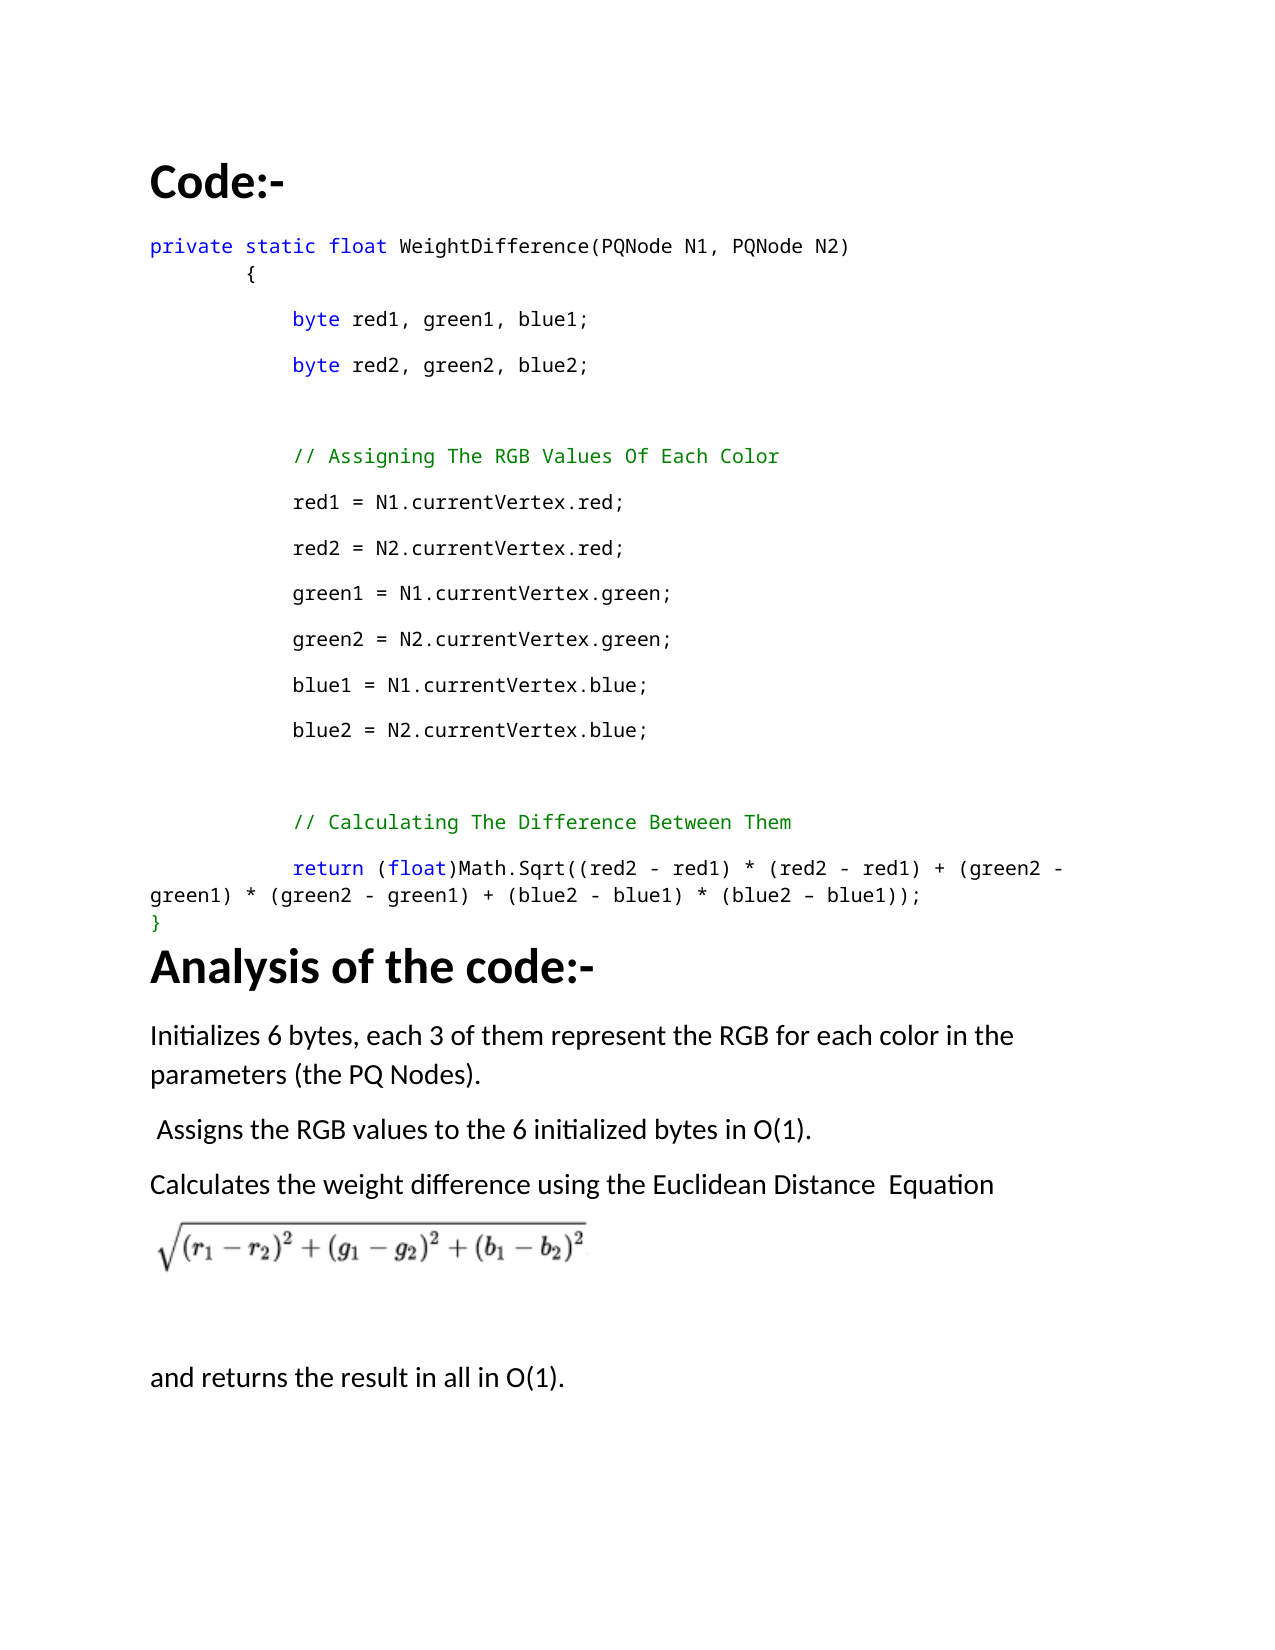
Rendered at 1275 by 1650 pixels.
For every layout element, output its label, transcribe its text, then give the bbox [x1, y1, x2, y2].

text private static float WeightDifference(PQNode N1, PQNode N2) [150, 232, 1125, 259]
text green2 = N2.currentVertex.green; [150, 625, 1125, 652]
text blue2 = N2.currentVertex.blue; [150, 717, 1125, 744]
text blue1 = N1.currentVertex.blue; [150, 671, 1125, 698]
text Analysis of the code:- [150, 935, 1125, 996]
text // Assigning The RGB Values Of Each Color [150, 442, 1125, 469]
text red2 = N2.currentVertex.red; [150, 534, 1125, 561]
text Calculates the weight difference using the Euclidean Distance Equation [150, 1166, 1125, 1284]
text and returns the result in all in O(1). [150, 1359, 1125, 1395]
text return (float)Math.Sqrt((red2 - red1) * (red2 - red1) + (green2 - green1) * (green2 - green1) + (blue2 - blue1) * (blue2 – blue1)); [150, 854, 1125, 908]
text byte red1, green1, blue1; [150, 305, 1125, 332]
text { [150, 259, 1125, 286]
text byte red2, green2, blue2; [150, 351, 1125, 378]
text Code:- [150, 150, 1125, 211]
text } [150, 908, 1125, 935]
text Assigns the RGB values to the 6 initialized bytes in O(1). [150, 1111, 1125, 1147]
text Initializes 6 bytes, each 3 of them represent the RGB for each color in the parameters (the PQ Nodes). [150, 1017, 1125, 1091]
text red1 = N1.currentVertex.red; [150, 488, 1125, 515]
text // Calculating The Difference Between Them [150, 808, 1125, 835]
text green1 = N1.currentVertex.green; [150, 579, 1125, 607]
picture [150, 1204, 588, 1278]
